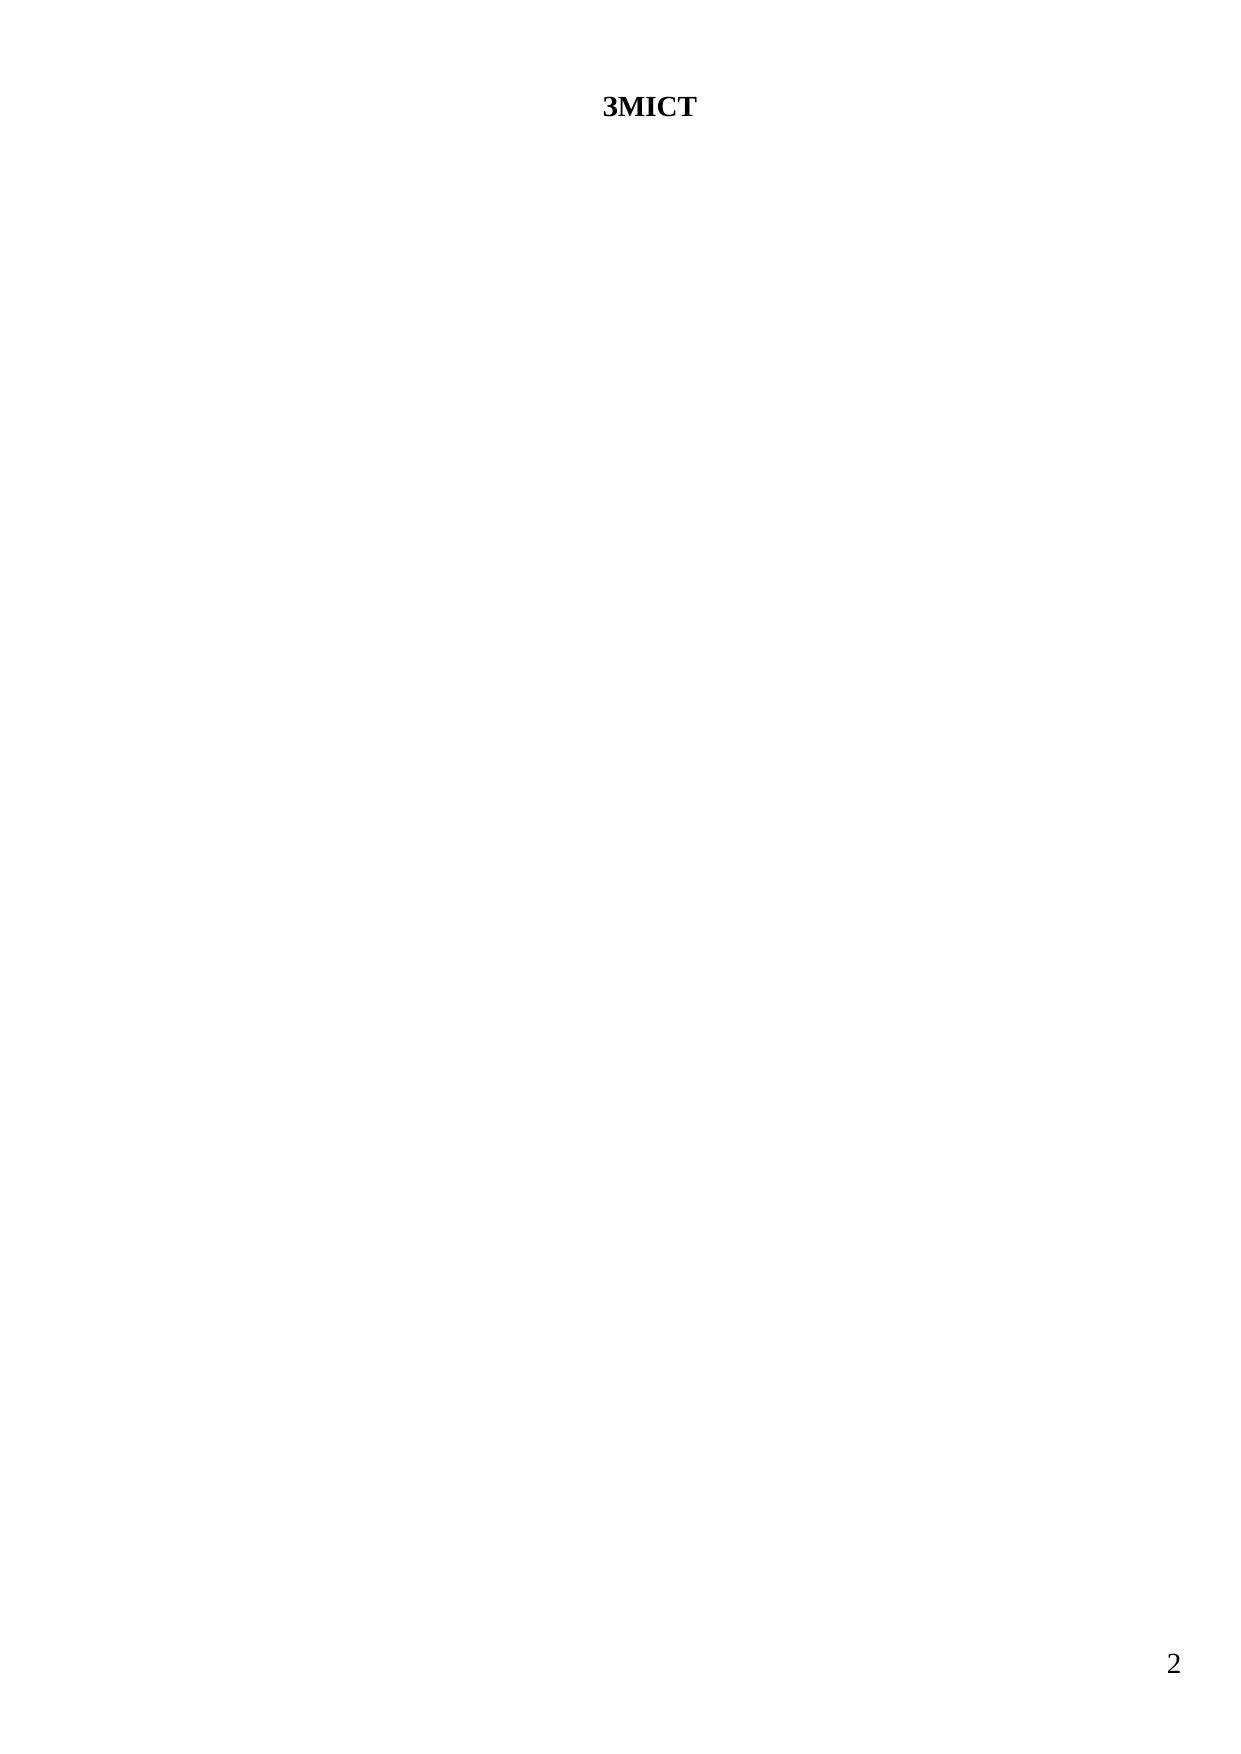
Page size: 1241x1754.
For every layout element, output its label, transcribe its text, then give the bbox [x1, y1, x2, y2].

subtitle Зміст [118, 89, 1181, 122]
